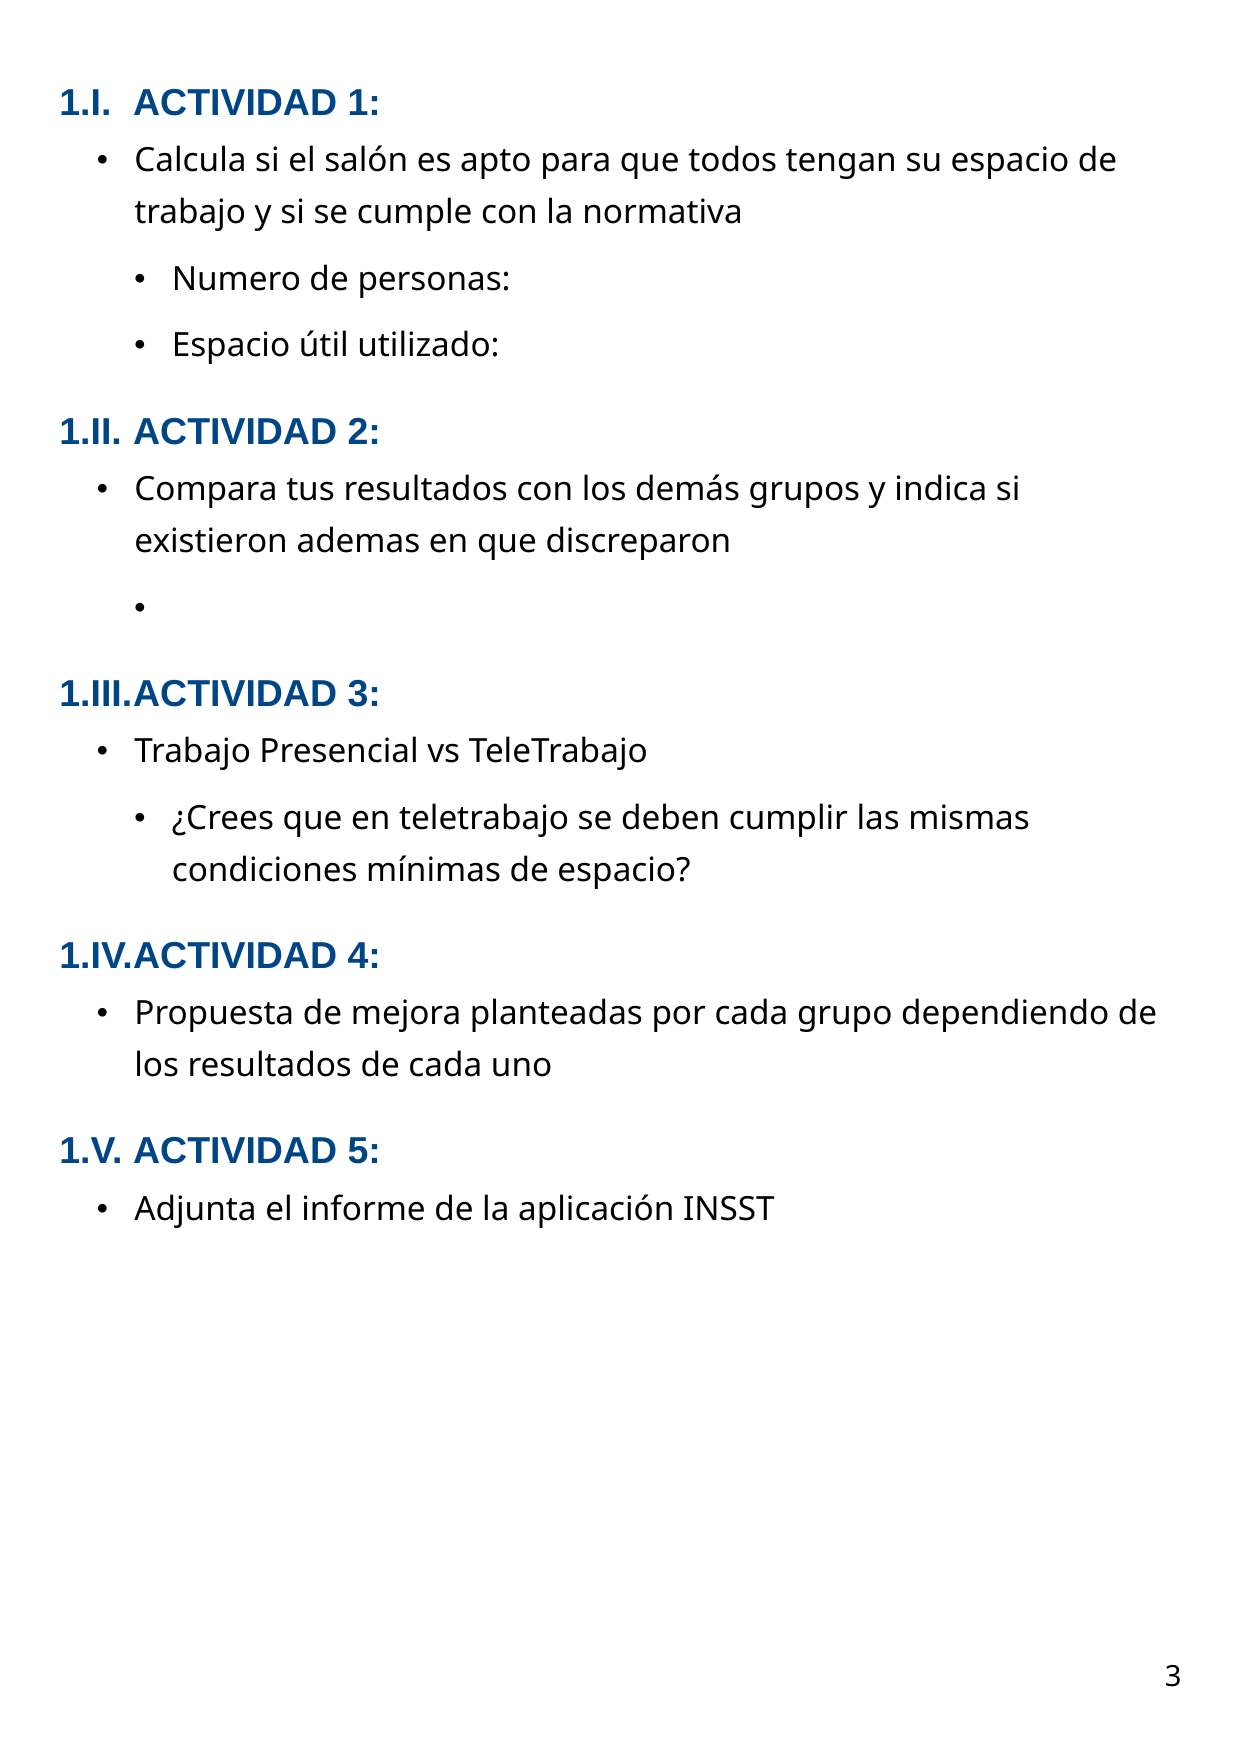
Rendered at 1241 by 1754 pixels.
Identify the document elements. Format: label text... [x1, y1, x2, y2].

list Calcula si el salón es apto para que todos tengan su espacio de trabajo y si se cumple con la normativa [97, 136, 1181, 233]
list Compara tus resultados con los demás grupos y indica si existieron ademas en que discreparon [97, 464, 1181, 562]
list ¿Crees que en teletrabajo se deben cumplir las mismas condiciones mínimas de espacio? [134, 793, 1181, 891]
subtitle ACTIVIDAD 4: [59, 933, 1181, 976]
list Adjunta el informe de la aplicación INSST [97, 1184, 1181, 1230]
list Espacio útil utilizado: [134, 321, 1181, 367]
list Trabajo Presencial vs TeleTrabajo [97, 727, 1181, 772]
subtitle ACTIVIDAD 5: [59, 1129, 1181, 1172]
subtitle ACTIVIDAD 3: [59, 671, 1181, 714]
list Numero de personas: [134, 254, 1181, 300]
list Propuesta de mejora planteadas por cada grupo dependiendo de los resultados de cada uno [97, 989, 1181, 1086]
subtitle ACTIVIDAD 2: [59, 409, 1181, 452]
subtitle ACTIVIDAD 1: [59, 80, 1181, 123]
